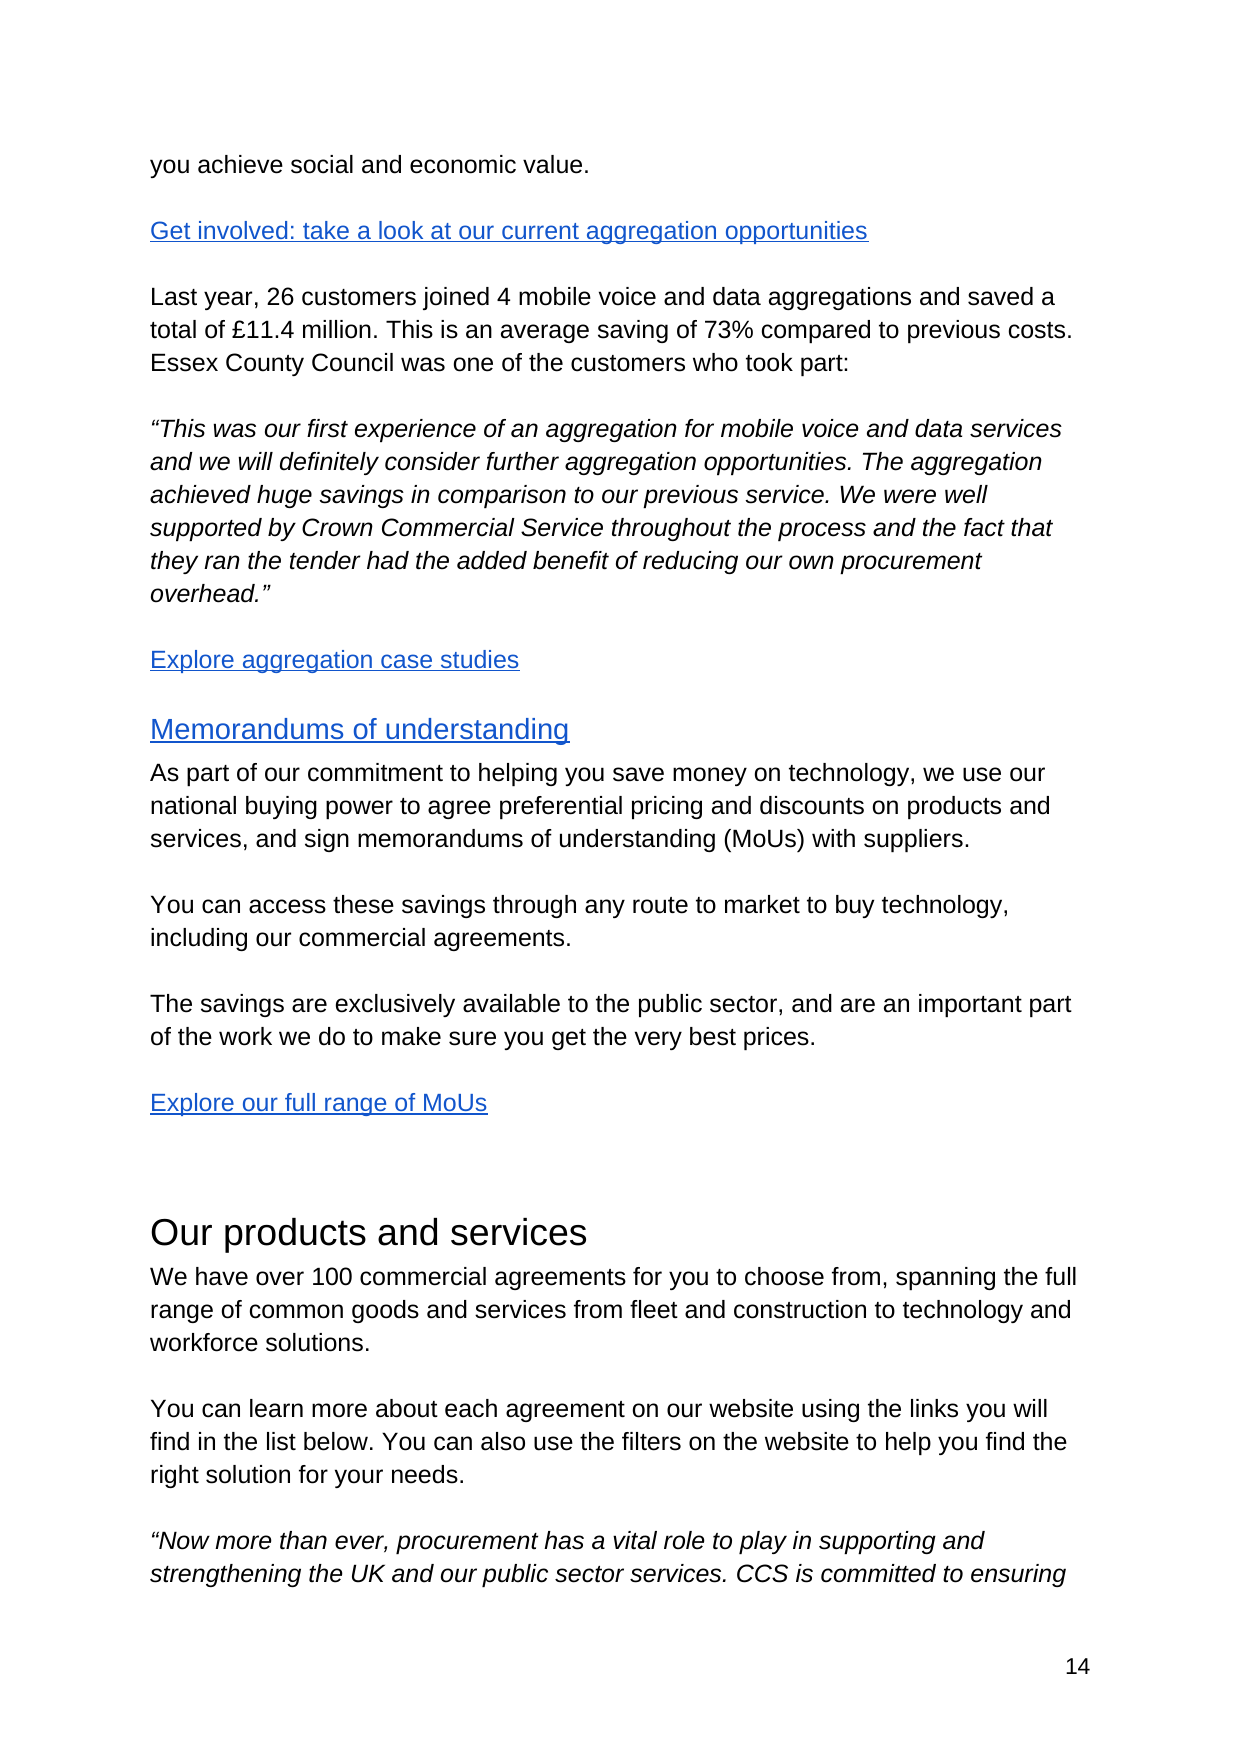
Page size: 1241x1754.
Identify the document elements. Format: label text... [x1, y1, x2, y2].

text Last year, 26 customers joined 4 mobile voice and data aggregations and saved a total of £11.4 million. This is an average saving of 73% compared to previous costs. Essex County Council was one of the customers who took part: [150, 282, 1090, 377]
text Get involved: take a look at our current aggregation opportunities [150, 216, 1090, 245]
text ​​“Now more than ever, procurement has a vital role to play in supporting and strengthening the UK and our public sector services. CCS is committed to ensuring [150, 1526, 1090, 1588]
text “This was our first experience of an aggregation for mobile voice and data services and we will definitely consider further aggregation opportunities. The aggregation achieved huge savings in comparison to our previous service. We were well supported by Crown Commercial Service throughout the process and the fact that they ran the tender had the added benefit of reducing our own procurement overhead.” [150, 414, 1090, 608]
text The savings are exclusively available to the public sector, and are an important part of the work we do to make sure you get the very best prices. [150, 989, 1090, 1051]
text Explore our full range of MoUs [150, 1088, 1090, 1117]
subtitle Our products and services [150, 1210, 1090, 1253]
text you achieve social and economic value. [150, 150, 1090, 179]
text We have over 100 commercial agreements for you to choose from, spanning the full range of common goods and services from fleet and construction to technology and workforce solutions. [150, 1262, 1090, 1357]
text You can access these savings through any route to market to buy technology, including our commercial agreements. [150, 890, 1090, 952]
text As part of our commitment to helping you save money on technology, we use our national buying power to agree preferential pricing and discounts on products and services, and sign memorandums of understanding (MoUs) with suppliers. [150, 758, 1090, 853]
text You can learn more about each agreement on our website using the links you will find in the list below. You can also use the filters on the website to help you find the right solution for your needs. [150, 1394, 1090, 1489]
subtitle Memorandums of understanding [150, 712, 1090, 745]
text Explore aggregation case studies [150, 645, 1090, 674]
